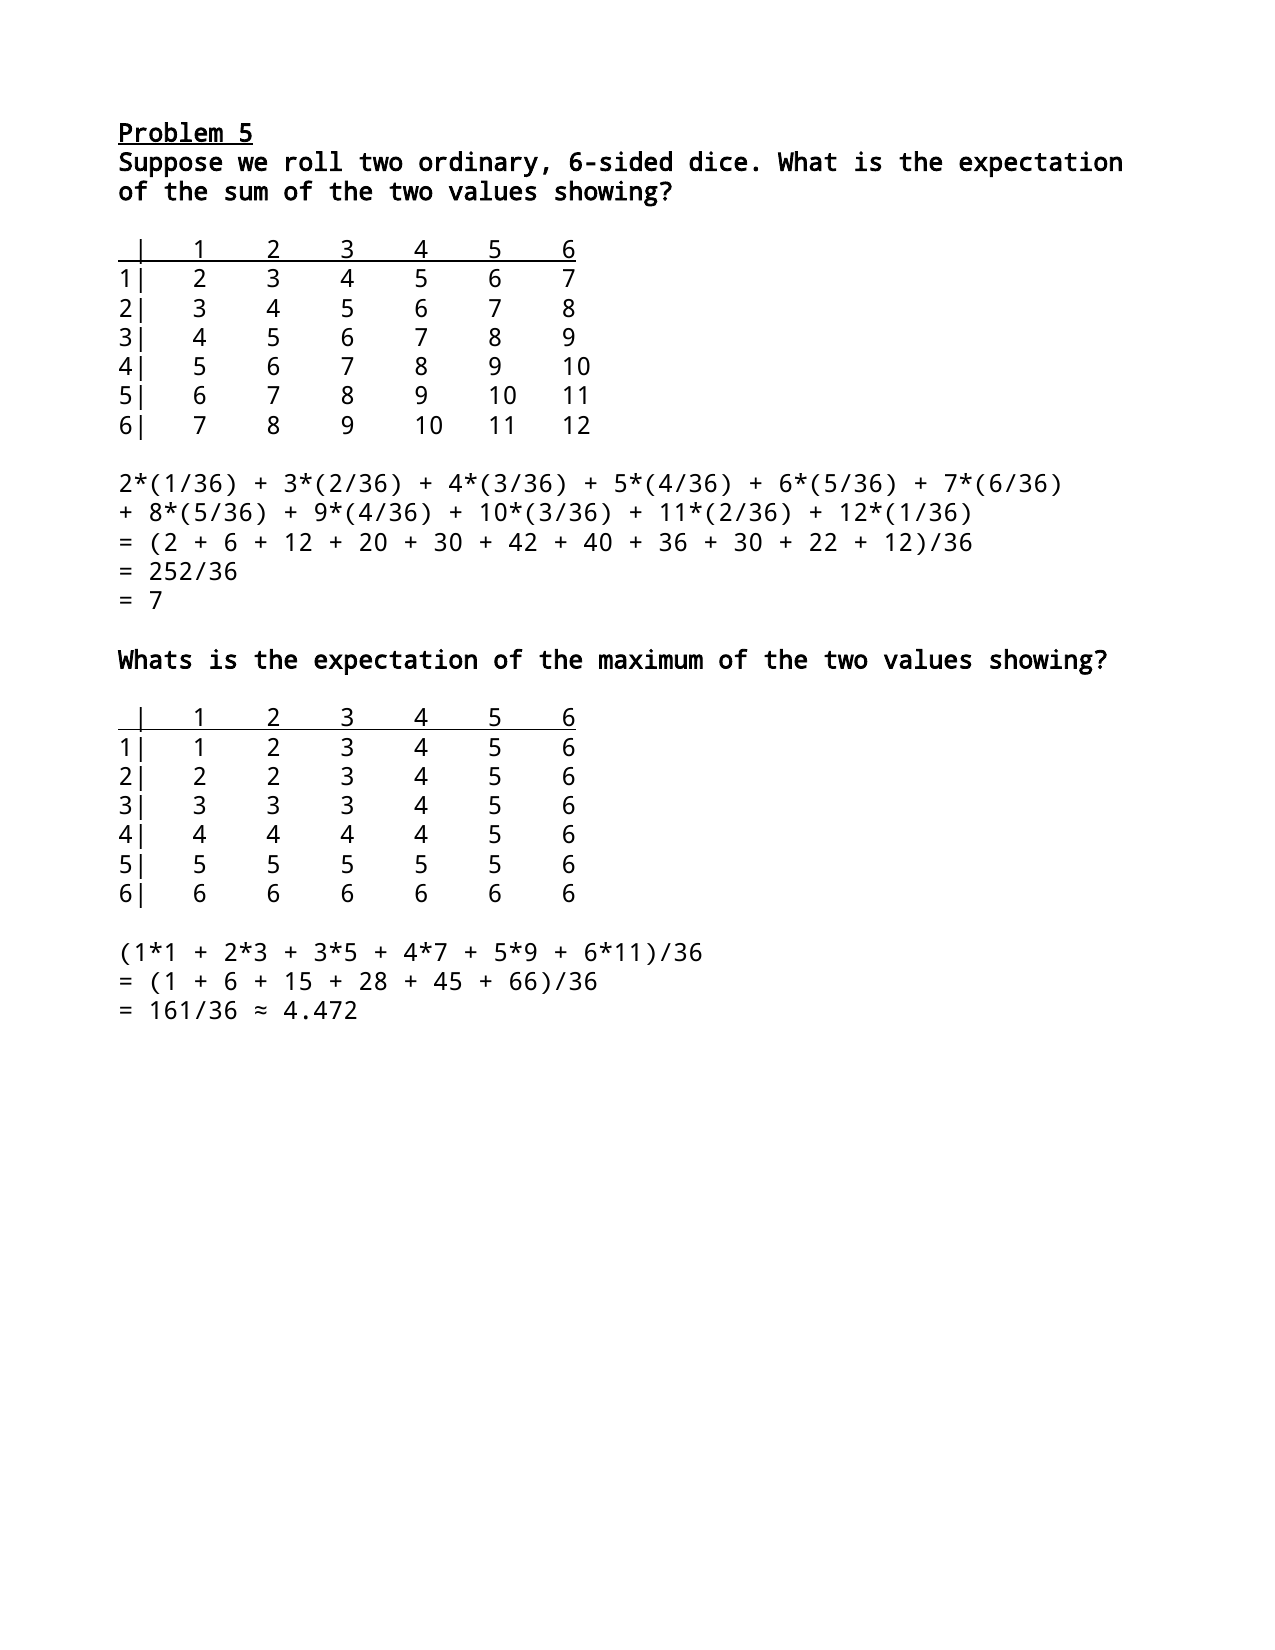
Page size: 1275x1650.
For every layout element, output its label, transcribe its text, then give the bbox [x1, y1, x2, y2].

text 1| 1 2 3 4 5 6 [118, 733, 1157, 762]
text 1| 2 3 4 5 6 7 [118, 264, 1157, 294]
text = 7 [118, 586, 1157, 616]
text 3| 3 3 3 4 5 6 [118, 791, 1157, 821]
text = (2 + 6 + 12 + 20 + 30 + 42 + 40 + 36 + 30 + 22 + 12)/36 [118, 528, 1157, 557]
text = 161/36 ≈ 4.472 [118, 996, 1157, 1026]
text Whats is the expectation of the maximum of the two values showing? [118, 645, 1157, 674]
text 2| 2 2 3 4 5 6 [118, 762, 1157, 791]
text 2*(1/36) + 3*(2/36) + 4*(3/36) + 5*(4/36) + 6*(5/36) + 7*(6/36) [118, 469, 1157, 499]
text Problem 5 [118, 118, 1157, 147]
text | 1 2 3 4 5 6 [118, 703, 1157, 733]
text 5| 6 7 8 9 10 11 [118, 382, 1157, 411]
text = 252/36 [118, 557, 1157, 586]
text | 1 2 3 4 5 6 [118, 235, 1157, 264]
text 6| 6 6 6 6 6 6 [118, 879, 1157, 908]
text Suppose we roll two ordinary, 6-sided dice. What is the expectation of the sum of the two values showing? [118, 147, 1157, 206]
text 6| 7 8 9 10 11 12 [118, 411, 1157, 440]
text = (1 + 6 + 15 + 28 + 45 + 66)/36 [118, 967, 1157, 996]
text 3| 4 5 6 7 8 9 [118, 323, 1157, 352]
text + 8*(5/36) + 9*(4/36) + 10*(3/36) + 11*(2/36) + 12*(1/36) [118, 499, 1157, 528]
text 4| 5 6 7 8 9 10 [118, 352, 1157, 382]
text 2| 3 4 5 6 7 8 [118, 294, 1157, 323]
text (1*1 + 2*3 + 3*5 + 4*7 + 5*9 + 6*11)/36 [118, 938, 1157, 967]
text 4| 4 4 4 4 5 6 [118, 821, 1157, 850]
text 5| 5 5 5 5 5 6 [118, 850, 1157, 879]
